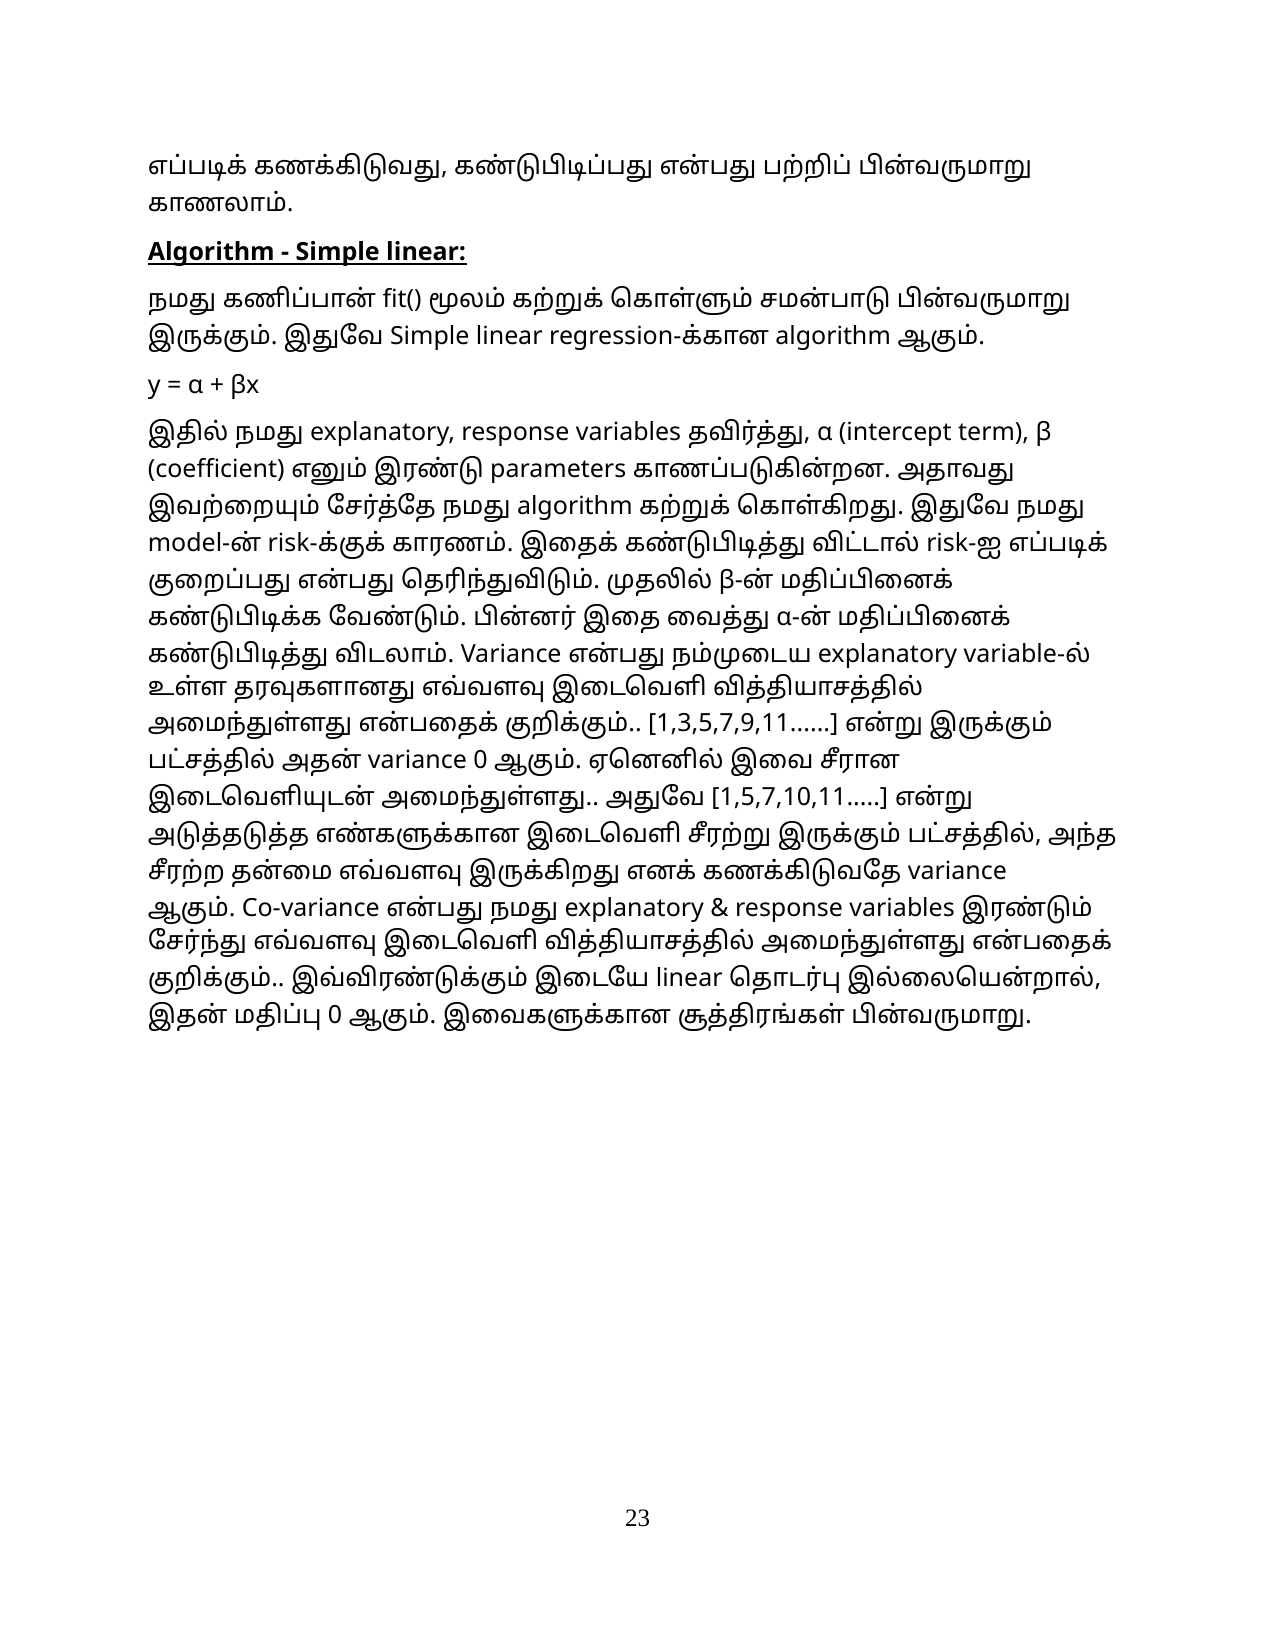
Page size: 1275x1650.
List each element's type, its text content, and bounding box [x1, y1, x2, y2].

text y = α + βx [226, 338, 245, 350]
text இதில் நமது explanatory, response variables தவிர்த்து, α (intercept term), β (coefficient) எனும் இரண்டு parameters காணப்படுகின்றன. அதாவது இவற்றையும் சேர்த்தே நமது algorithm கற்றுக் கொள்கிறது. இதுவே நமது model-ன் risk-க்குக் காரணம். இதைக் கண்டுபிடித்து விட்டால் risk-ஐ எப்படிக் குறைப்பது என்பது தெரிந்துவிடும். முதலில் β-ன் மதிப்பினைக் கண்டுபிடிக்க வேண்டும். பின்னர் இதை வைத்து α-ன் மதிப்பினைக் கண்டுபிடித்து விடலாம். Variance என்பது நம்முடைய explanatory variable-ல் உள்ள தரவுகளானது எவ்வளவு இடைவெளி வித்தியாசத்தில் அமைந்துள்ளது என்பதைக் குறிக்கும்.. [1,3,5,7,9,11......] என்று இருக்கும் பட்சத்தில் அதன் variance 0 ஆகும். ஏனெனில் இவை சீரான இடைவெளியுடன் அமைந்துள்ளது.. அதுவே [1,5,7,10,11.....] என்று அடுத்தடுத்த எண்களுக்கான இடைவெளி சீரற்று இருக்கும் பட்சத்தில், அந்த சீரற்ற தன்மை எவ்வளவு இருக்கிறது எனக் கணக்கிடுவதே variance ஆகும். Co-variance என்பது நமது explanatory & response variables இரண்டும் சேர்ந்து எவ்வளவு இடைவெளி வித்தியாசத்தில் அமைந்துள்ளது என்பதைக் குறிக்கும்.. இவ்விரண்டுக்கும் இடையே linear தொடர்பு இல்லையென்றால், இதன் மதிப்பு 0 ஆகும். இவைகளுக்கான சூத்திரங்கள் பின்வருமாறு. [118, 384, 1157, 1063]
text y = α + βx [934, 338, 953, 350]
text நமது கணிப்பான் fit() மூலம் கற்றுக் கொள்ளும் சமன்பாடு பின்வருமாறு இருக்கும். இதுவே Simple linear regression-க்கான algorithm ஆகும். [118, 251, 1157, 338]
text y = α + βx [118, 338, 1157, 384]
text எப்படிக் கணக்கிடுவது, கண்டுபிடிப்பது என்பது பற்றிப் பின்வருமாறு காணலாம். [118, 118, 1157, 204]
text y = α + βx [180, 338, 199, 350]
text Algorithm - Simple linear: [118, 204, 1157, 251]
